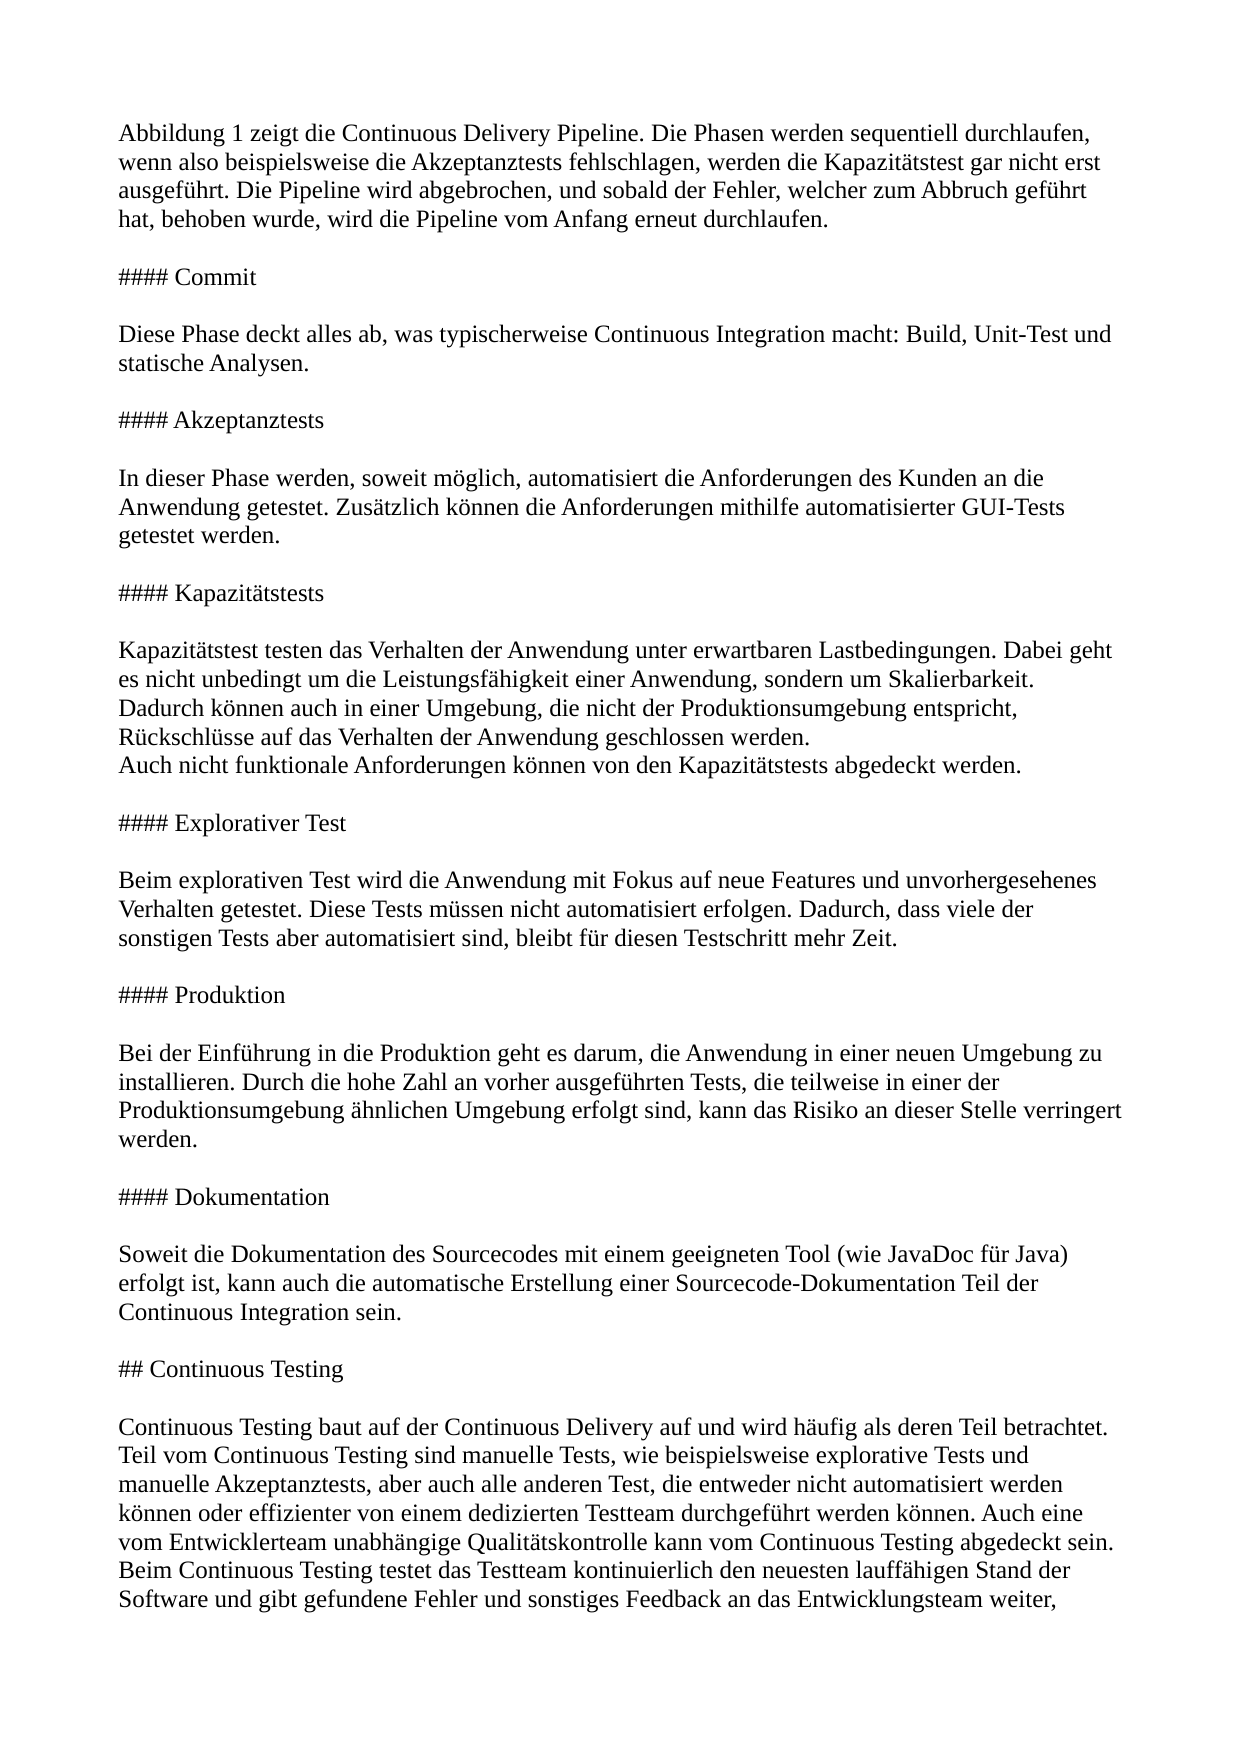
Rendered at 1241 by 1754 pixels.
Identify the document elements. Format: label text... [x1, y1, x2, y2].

text Kapazitätstest testen das Verhalten der Anwendung unter erwartbaren Lastbedingungen. Dabei geht es nicht unbedingt um die Leistungsfähigkeit einer Anwendung, sondern um Skalierbarkeit. Dadurch können auch in einer Umgebung, die nicht der Produktionsumgebung entspricht, Rückschlüsse auf das Verhalten der Anwendung geschlossen werden. [118, 636, 1122, 751]
text Beim explorativen Test wird die Anwendung mit Fokus auf neue Features und unvorhergesehenes Verhalten getestet. Diese Tests müssen nicht automatisiert erfolgen. Dadurch, dass viele der sonstigen Tests aber automatisiert sind, bleibt für diesen Testschritt mehr Zeit. [118, 866, 1122, 952]
text Abbildung 1 zeigt die Continuous Delivery Pipeline. Die Phasen werden sequentiell durchlaufen, wenn also beispielsweise die Akzeptanztests fehlschlagen, werden die Kapazitätstest gar nicht erst ausgeführt. Die Pipeline wird abgebrochen, und sobald der Fehler, welcher zum Abbruch geführt hat, behoben wurde, wird die Pipeline vom Anfang erneut durchlaufen. [118, 118, 1122, 233]
text #### Produktion [118, 981, 1122, 1009]
text #### Explorativer Test [118, 808, 1122, 837]
text #### Commit [118, 262, 1122, 291]
text Continuous Testing baut auf der Continuous Delivery auf und wird häufig als deren Teil betrachtet. Teil vom Continuous Testing sind manuelle Tests, wie beispielsweise explorative Tests und manuelle Akzeptanztests, aber auch alle anderen Test, die entweder nicht automatisiert werden können oder effizienter von einem dedizierten Testteam durchgeführt werden können. Auch eine vom Entwicklerteam unabhängige Qualitätskontrolle kann vom Continuous Testing abgedeckt sein. [118, 1412, 1122, 1556]
text Beim Continuous Testing testet das Testteam kontinuierlich den neuesten lauffähigen Stand der Software und gibt gefundene Fehler und sonstiges Feedback an das Entwicklungsteam weiter, [118, 1556, 1122, 1613]
text Diese Phase deckt alles ab, was typischerweise Continuous Integration macht: Build, Unit-Test und statische Analysen. [118, 319, 1122, 377]
text Soweit die Dokumentation des Sourcecodes mit einem geeigneten Tool (wie JavaDoc für Java) erfolgt ist, kann auch die automatische Erstellung einer Sourcecode-Dokumentation Teil der Continuous Integration sein. [118, 1239, 1122, 1326]
text #### Dokumentation [118, 1182, 1122, 1211]
text ## Continuous Testing [118, 1354, 1122, 1383]
text In dieser Phase werden, soweit möglich, automatisiert die Anforderungen des Kunden an die Anwendung getestet. Zusätzlich können die Anforderungen mithilfe automatisierter GUI-Tests getestet werden. [118, 463, 1122, 549]
text #### Akzeptanztests [118, 406, 1122, 434]
text #### Kapazitätstests [118, 578, 1122, 607]
text Auch nicht funktionale Anforderungen können von den Kapazitätstests abgedeckt werden. [118, 751, 1122, 779]
text Bei der Einführung in die Produktion geht es darum, die Anwendung in einer neuen Umgebung zu installieren. Durch die hohe Zahl an vorher ausgeführten Tests, die teilweise in einer der Produktionsumgebung ähnlichen Umgebung erfolgt sind, kann das Risiko an dieser Stelle verringert werden. [118, 1038, 1122, 1153]
